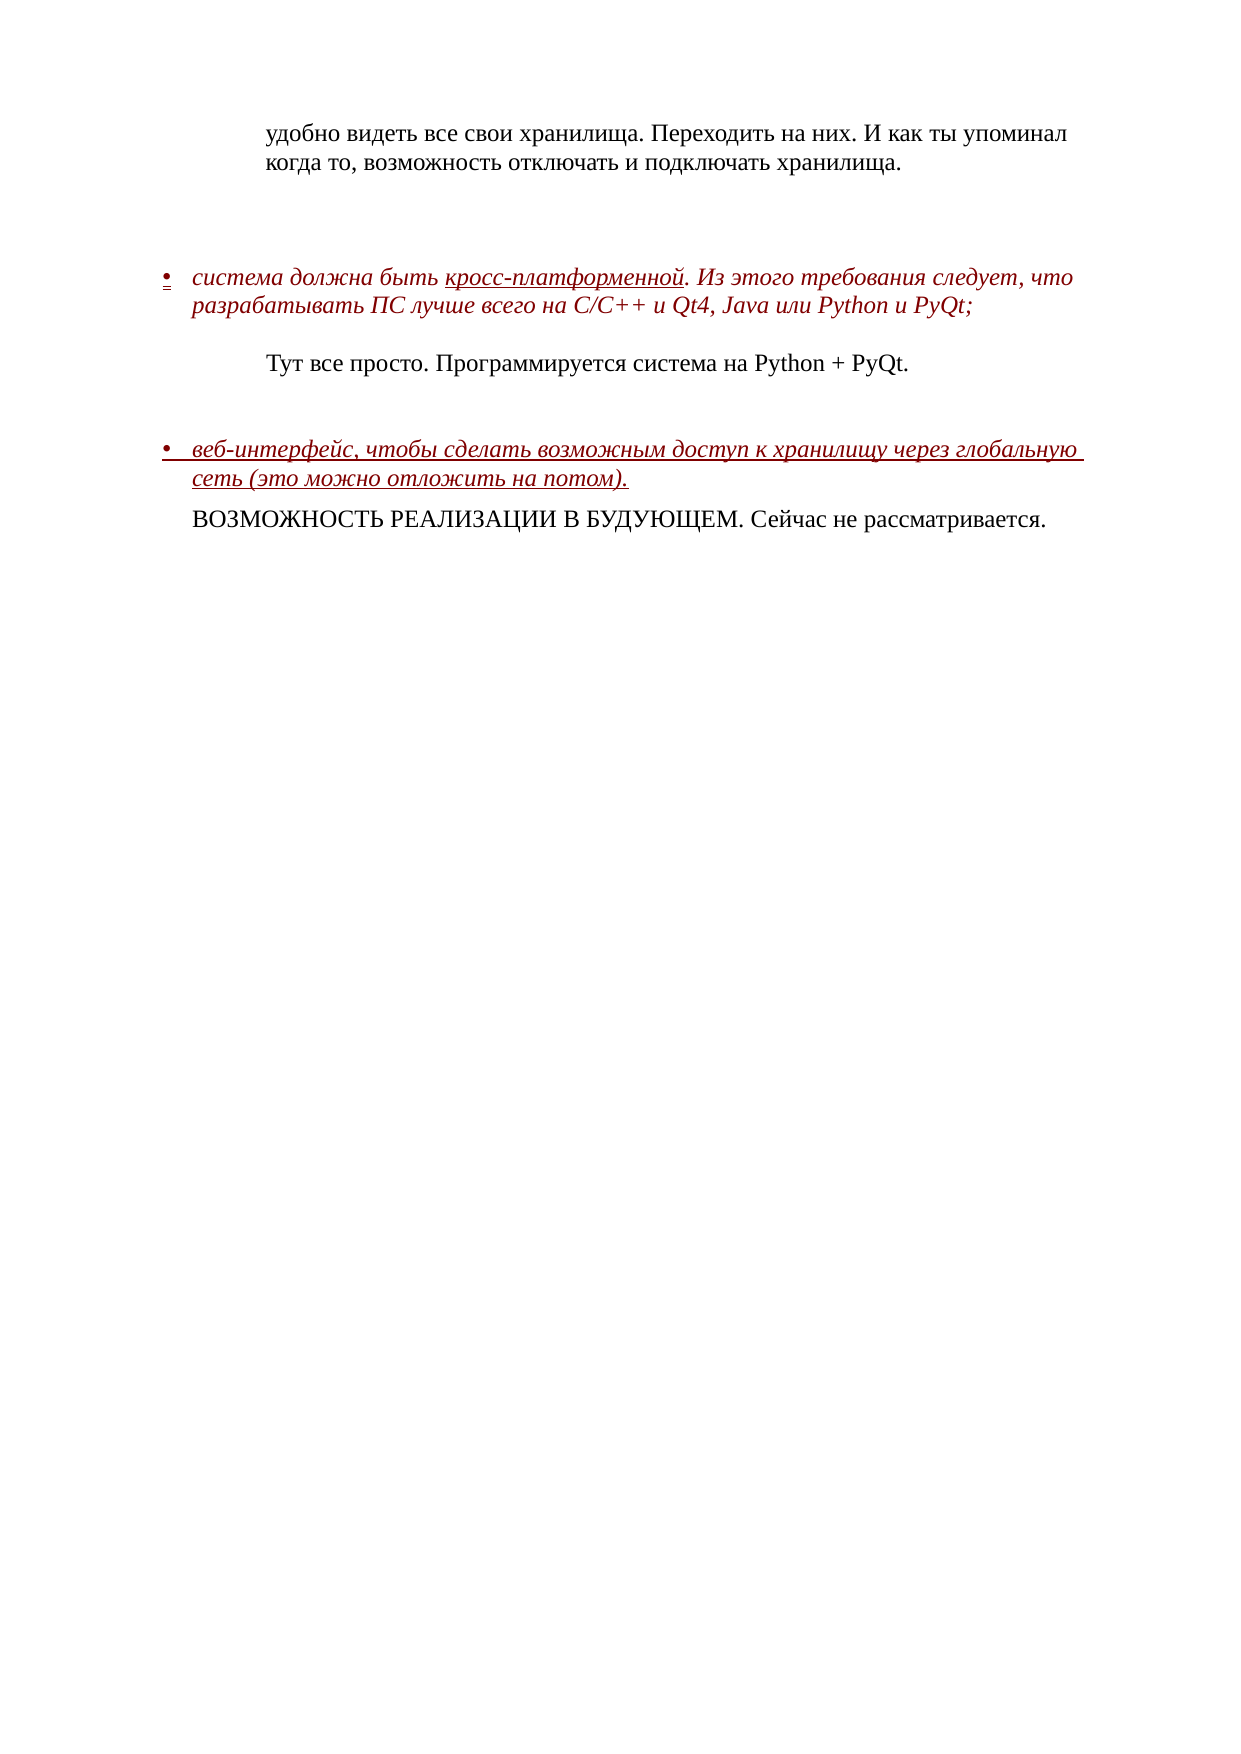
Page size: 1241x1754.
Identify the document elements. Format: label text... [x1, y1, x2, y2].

list система должна быть кросс-платформенной. Из этого требования следует, что разрабатывать ПС лучше всего на C/C++ и Qt4, Java или Python и PyQt; [162, 262, 1122, 319]
list удобно видеть все свои хранилища. Переходить на них. И как ты упоминал когда то, возможность отключать и подключать хранилища. [236, 118, 1122, 176]
list ВОЗМОЖНОСТЬ РЕАЛИЗАЦИИ В БУДУЮЩЕМ. Сейчас не рассматривается. [162, 504, 1122, 533]
text Тут все просто. Программируется система на Python + PyQt. [118, 348, 1122, 377]
list веб-интерфейс, чтобы сделать возможным доступ к хранилищу через глобальную сеть (это можно отложить на потом). [162, 434, 1122, 492]
